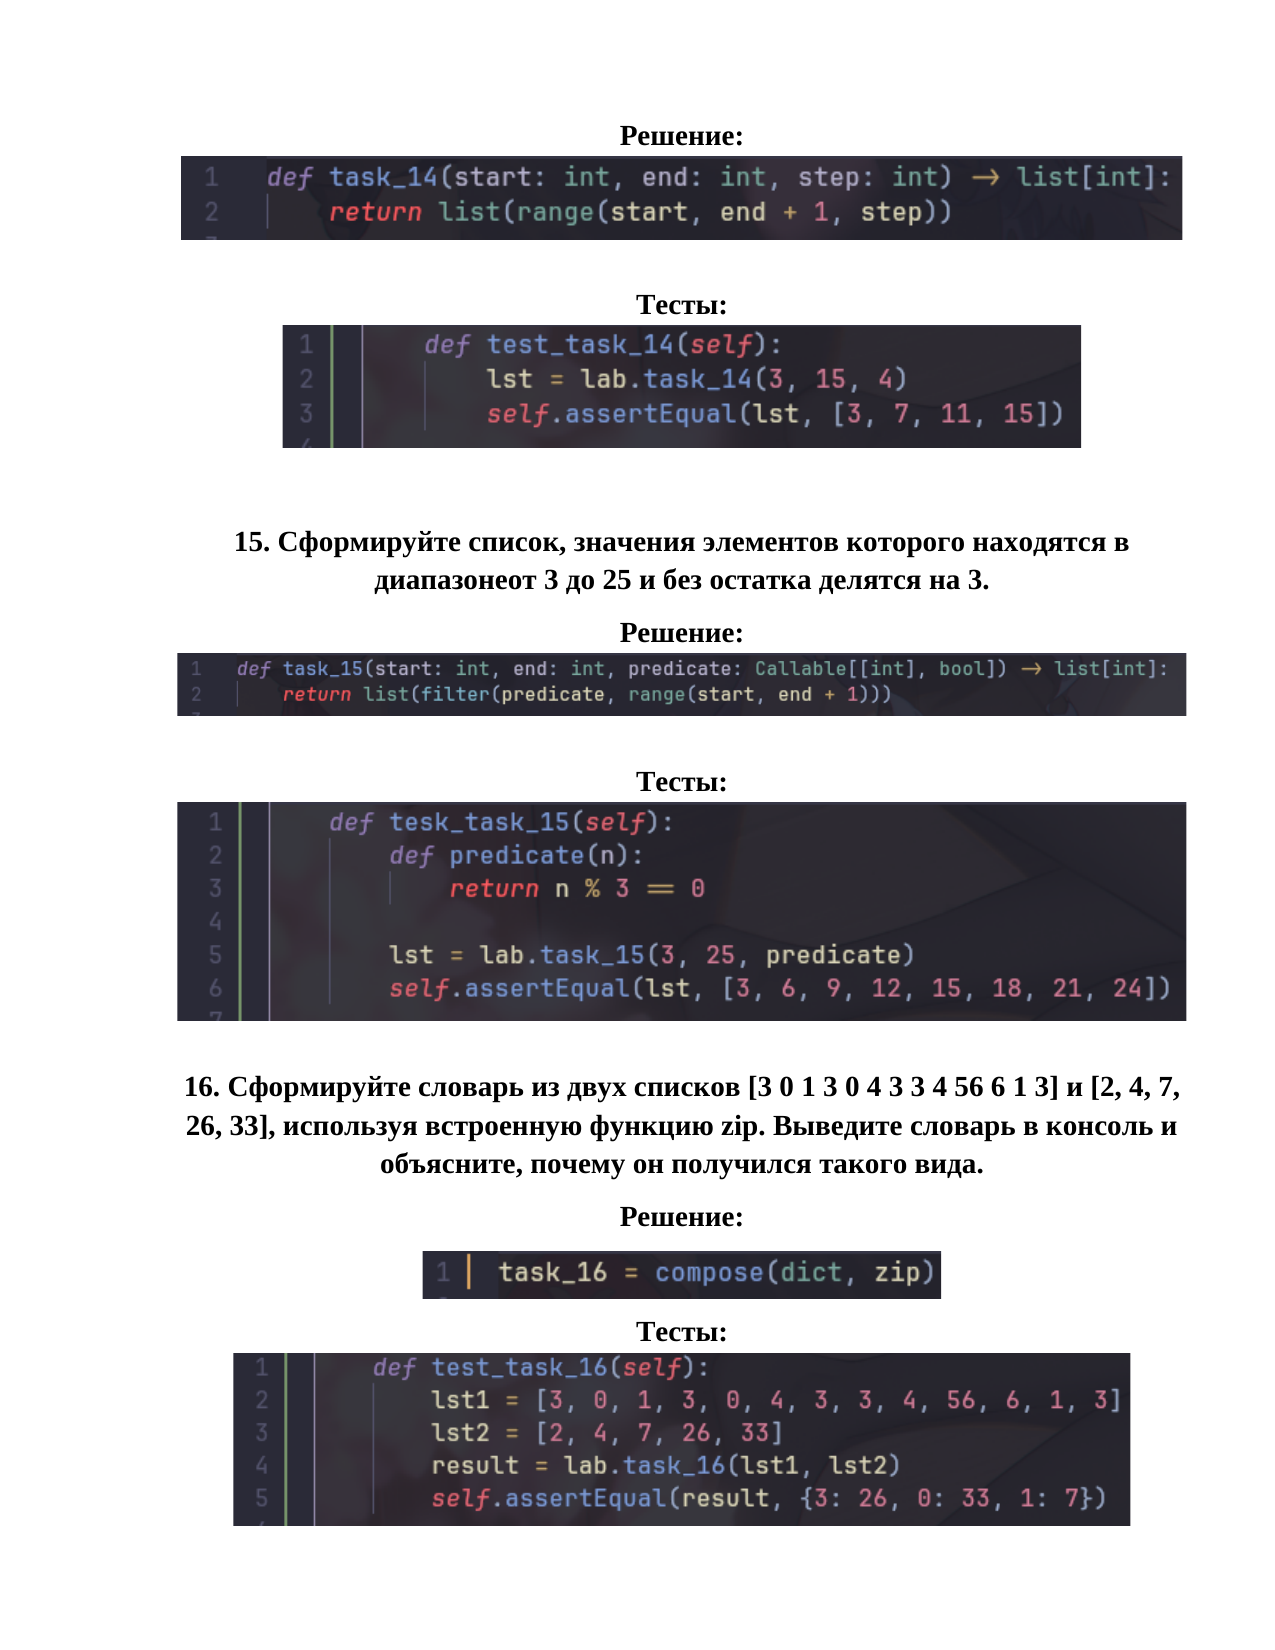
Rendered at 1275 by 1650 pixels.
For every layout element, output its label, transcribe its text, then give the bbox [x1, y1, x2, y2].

picture [282, 325, 1082, 448]
picture [177, 802, 1187, 1021]
text Решение: [177, 118, 1186, 152]
picture [181, 156, 1183, 240]
text 15. Сформируйте список, значения элементов которого находятся в диапазонеот 3 до 25 и без остатка делятся на 3. [177, 524, 1186, 596]
text Решение: [177, 1199, 1186, 1233]
text Тесты: [177, 287, 1186, 321]
text 16. Сформируйте словарь из двух списков [3 0 1 3 0 4 3 3 4 56 6 1 3] и [2, 4, 7, 26, 33], используя встроенную функцию zip. Выведите словарь в консоль и объясните, почему он получился такого вида. [177, 1069, 1186, 1180]
picture [422, 1251, 942, 1299]
text Решение: [177, 615, 1186, 649]
picture [177, 653, 1187, 716]
text Тесты: [177, 764, 1186, 797]
picture [233, 1353, 1131, 1526]
text Тесты: [177, 1314, 1186, 1348]
